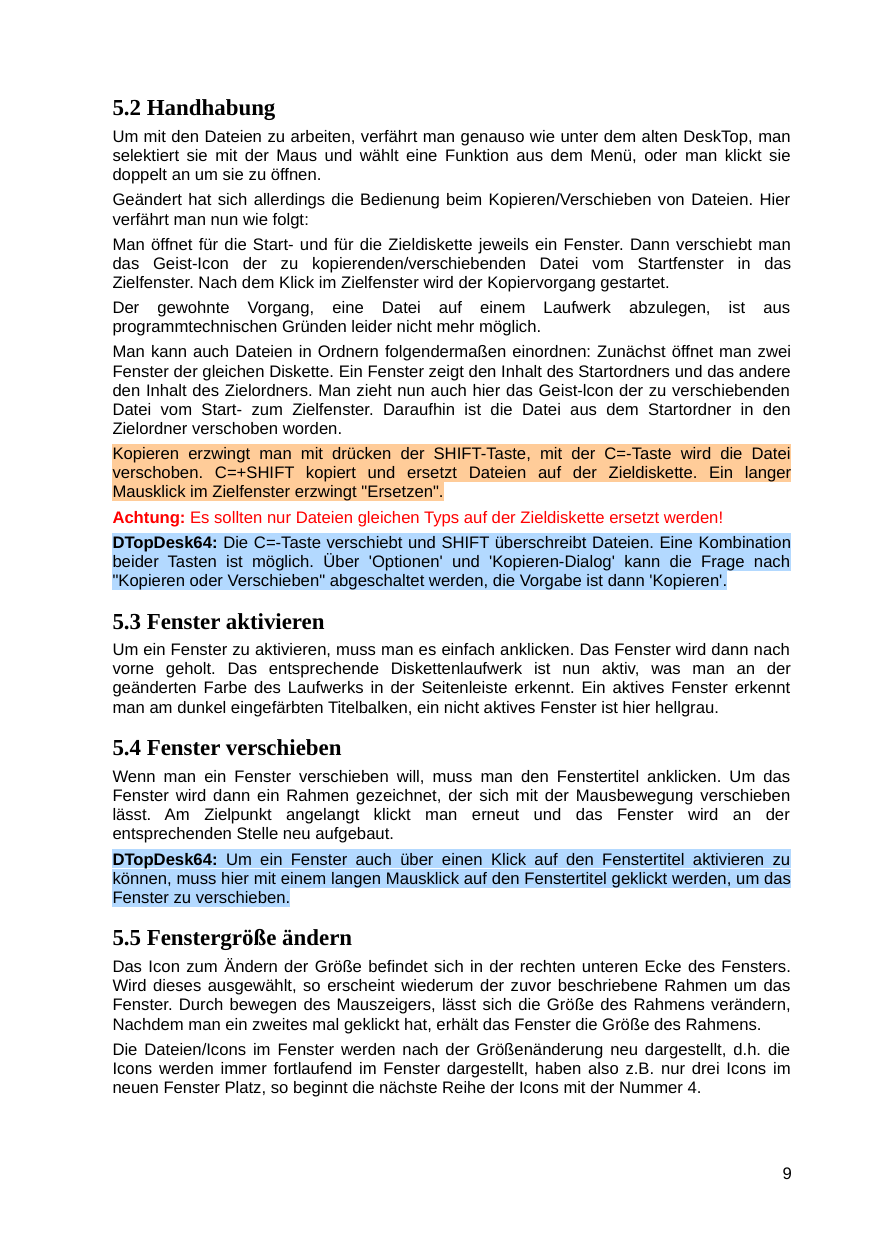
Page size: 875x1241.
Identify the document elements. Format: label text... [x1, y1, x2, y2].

text Wenn man ein Fenster verschieben will, muss man den Fenstertitel anklicken. Um das Fenster wird dann ein Rahmen gezeichnet, der sich mit der Mausbewegung verschieben lässt. Am Zielpunkt angelangt klickt man erneut und das Fenster wird an der entsprechenden Stelle neu aufgebaut. [112, 767, 791, 843]
subtitle 5.4 Fenster verschieben [112, 734, 791, 761]
text Kopieren erzwingt man mit drücken der SHIFT-Taste, mit der C=-Taste wird die Datei verschoben. C=+SHIFT kopiert und ersetzt Dateien auf der Zieldiskette. Ein langer Mausklick im Zielfenster erzwingt "Ersetzen". [444, 482, 791, 501]
text Man kann auch Dateien in Ordnern folgendermaßen einordnen: Zunächst öffnet man zwei Fenster der gleichen Diskette. Ein Fenster zeigt den Inhalt des Startordners und das andere den Inhalt des Zielordners. Man zieht nun auch hier das Geist-lcon der zu verschiebenden Datei vom Start- zum Zielfenster. Daraufhin ist die Datei aus dem Startordner in den Zielordner verschoben worden. [112, 342, 791, 438]
text DTopDesk64: Um ein Fenster auch über einen Klick auf den Fenstertitel aktivieren zu können, muss hier mit einem langen Mausklick auf den Fenstertitel geklickt werden, um das Fenster zu verschieben. [290, 888, 791, 907]
text Man öffnet für die Start- und für die Zieldiskette jeweils ein Fenster. Dann verschiebt man das Geist-Icon der zu kopierenden/verschiebenden Datei vom Startfenster in das Zielfenster. Nach dem Klick im Zielfenster wird der Kopiervorgang gestartet. [112, 234, 791, 292]
text Der gewohnte Vorgang, eine Datei auf einem Laufwerk abzulegen, ist aus programmtechnischen Gründen leider nicht mehr möglich. [112, 298, 791, 336]
text Das Icon zum Ändern der Größe befindet sich in der rechten unteren Ecke des Fensters. Wird dieses ausgewählt, so erscheint wiederum der zuvor beschriebene Rahmen um das Fenster. Durch bewegen des Mauszeigers, lässt sich die Größe des Rahmens verändern, Nachdem man ein zweites mal geklickt hat, erhält das Fenster die Größe des Rahmens. [112, 957, 791, 1033]
text Um ein Fenster zu aktivieren, muss man es einfach anklicken. Das Fenster wird dann nach vorne geholt. Das entsprechende Diskettenlaufwerk ist nun aktiv, was man an der geänderten Farbe des Laufwerks in der Seitenleiste erkennt. Ein aktives Fenster erkennt man am dunkel eingefärbten Titelbalken, ein nicht aktives Fenster ist hier hellgrau. [112, 640, 791, 717]
text Achtung: Es sollten nur Dateien gleichen Typs auf der Zieldiskette ersetzt werden! [112, 507, 791, 527]
subtitle 5.3 Fenster aktivieren [112, 608, 791, 634]
text Die Dateien/Icons im Fenster werden nach der Größenänderung neu dargestellt, d.h. die Icons werden immer fortlaufend im Fenster dargestellt, haben also z.B. nur drei Icons im neuen Fenster Platz, so beginnt die nächste Reihe der Icons mit der Nummer 4. [112, 1039, 791, 1097]
text Geändert hat sich allerdings die Bedienung beim Kopieren/Verschieben von Dateien. Hier verfährt man nun wie folgt: [112, 190, 791, 228]
text Um mit den Dateien zu arbeiten, verfährt man genauso wie unter dem alten DeskTop, man selektiert sie mit der Maus und wählt eine Funktion aus dem Menü, oder man klickt sie doppelt an um sie zu öffnen. [112, 127, 791, 184]
subtitle 5.5 Fenstergröße ändern [112, 924, 791, 951]
subtitle 5.2 Handhabung [112, 94, 791, 121]
